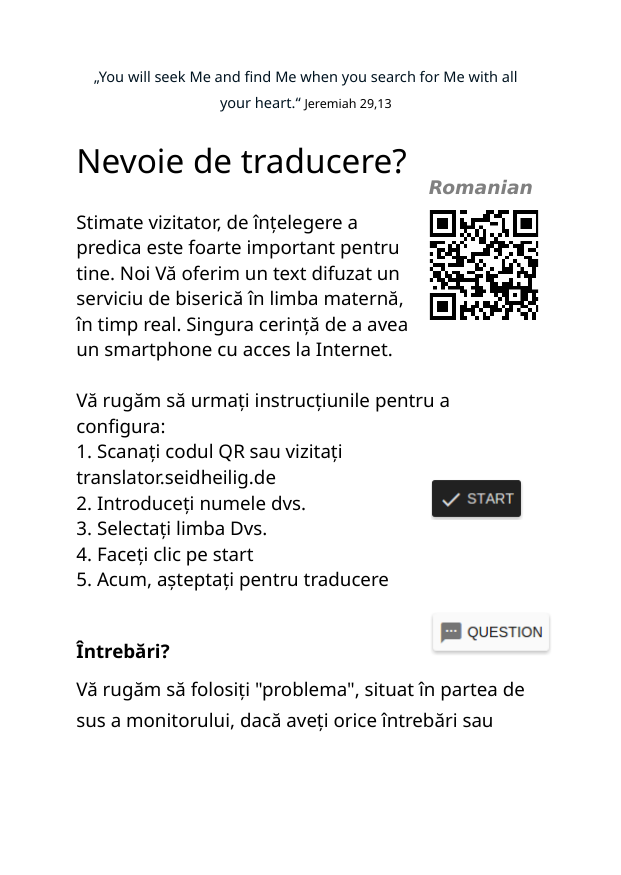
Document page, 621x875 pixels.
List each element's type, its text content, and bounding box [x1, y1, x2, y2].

text Nevoie de traducere? [76, 138, 547, 183]
text Stimate vizitator, de înțelegere a predica este foarte important pentru tine. Noi Vă oferim un text difuzat un serviciu de biserică în limba maternă, în timp real. Singura cerință de a avea un smartphone cu acces la Internet. Vă rugăm să urmați instrucțiunile pentru a configura: [76, 183, 451, 439]
text 5. Acum, așteptați pentru traducere [76, 566, 451, 592]
picture [430, 477, 524, 520]
picture [429, 210, 539, 321]
text 3. Selectați limba Dvs. [76, 515, 451, 541]
text „You will seek Me and find Me when you search for Me with all your heart.“ Jeremiah 29,13 [76, 62, 535, 138]
text 2. Introduceți numele dvs. [76, 490, 430, 515]
subtitle Întrebări? [76, 638, 535, 664]
text 4. Faceți clic pe start [76, 541, 451, 566]
text Vă rugăm să folosiți "problema", situat în partea de sus a monitorului, dacă aveți orice întrebări sau [76, 676, 535, 732]
picture [425, 611, 553, 656]
text Romanian [416, 177, 547, 342]
text 1. Scanați codul QR sau vizitați translator.seidheilig.de [76, 439, 451, 490]
